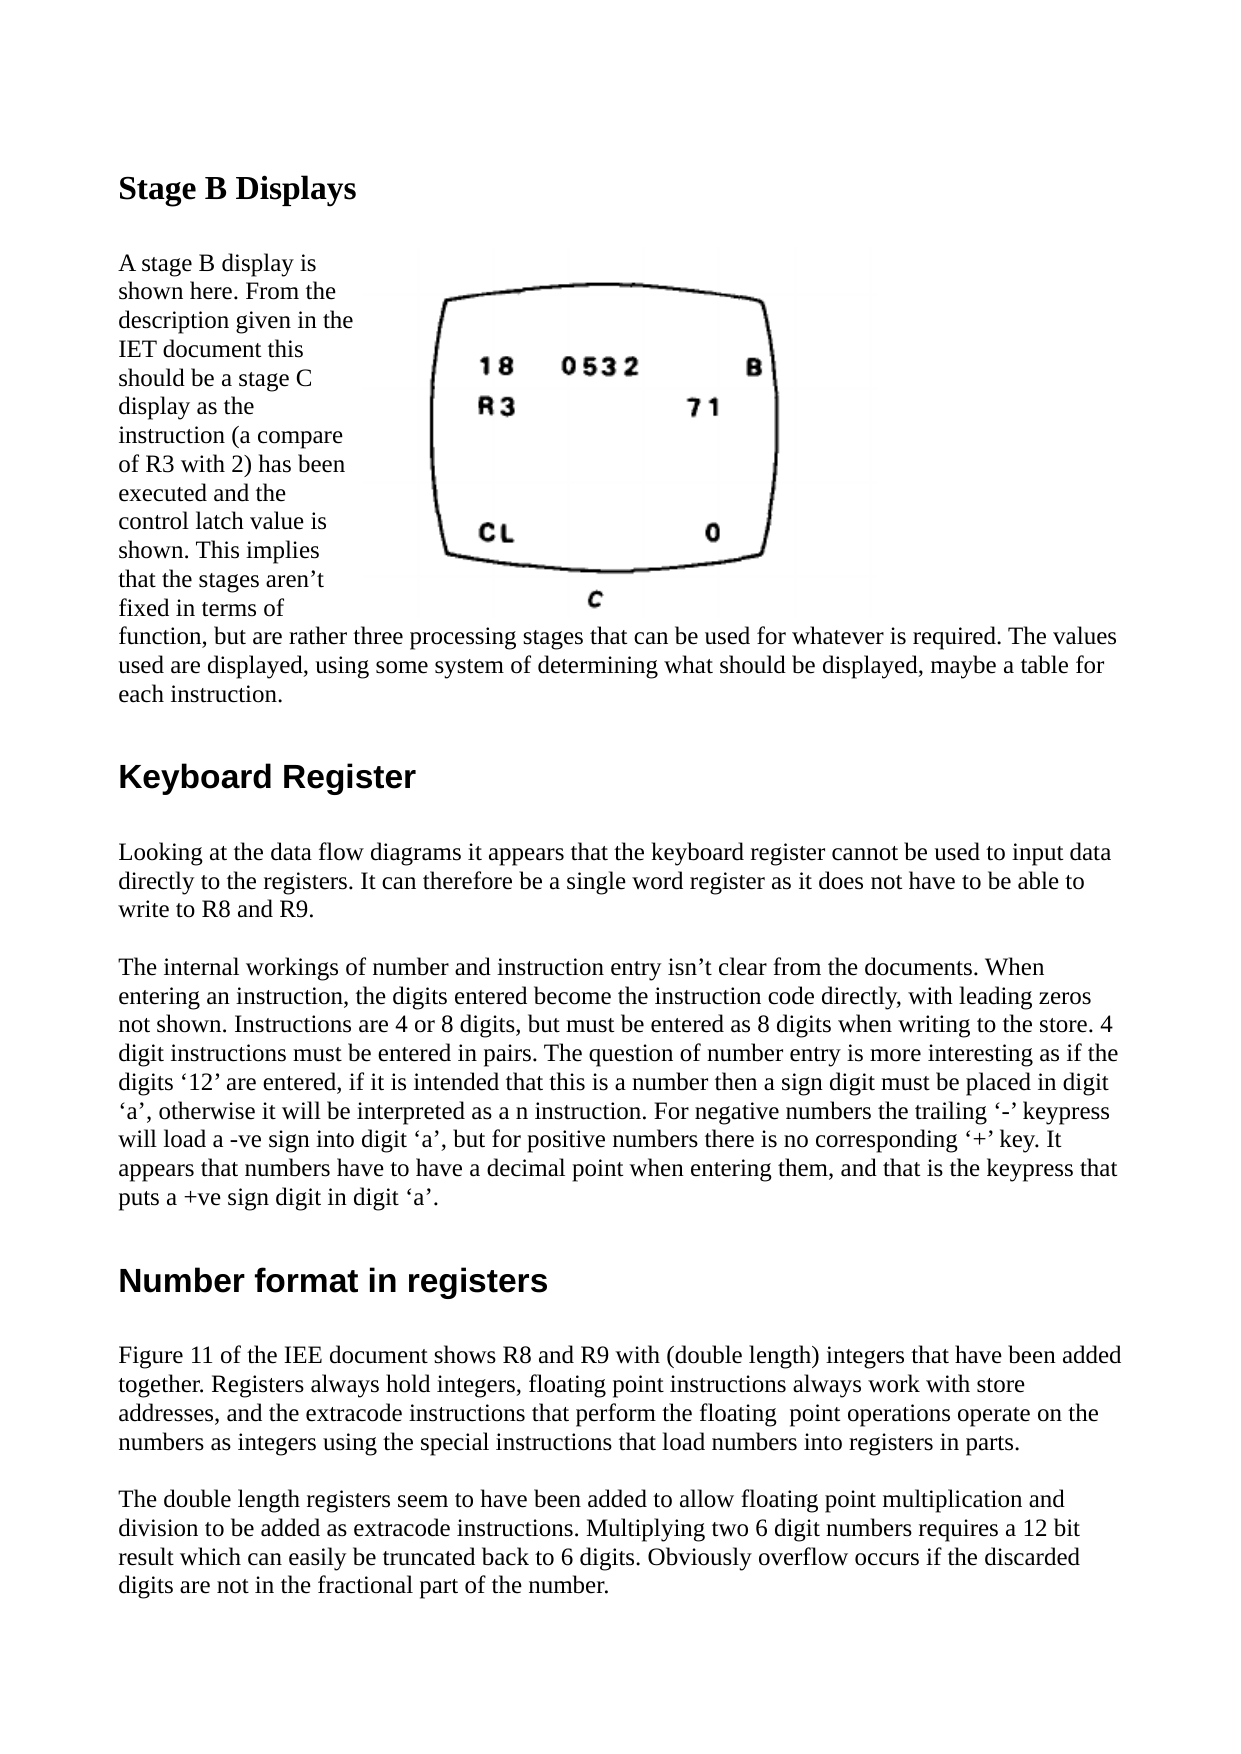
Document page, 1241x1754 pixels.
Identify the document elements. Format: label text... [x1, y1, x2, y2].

subtitle Stage B Displays [118, 168, 1122, 206]
subtitle Keyboard Register [118, 757, 1122, 796]
subtitle Number format in registers [118, 1260, 1122, 1299]
text The double length registers seem to have been added to allow floating point multiplication and division to be added as extracode instructions. Multiplying two 6 digit numbers requires a 12 bit result which can easily be truncated back to 6 digits. Obviously overflow occurs if the discarded digits are not in the fractional part of the number. [118, 1484, 1122, 1599]
text Figure 11 of the IEE document shows R8 and R9 with (double length) integers that have been added together. Registers always hold integers, floating point instructions always work with store addresses, and the extracode instructions that perform the floating point operations operate on the numbers as integers using the special instructions that load numbers into registers in parts. [118, 1340, 1122, 1455]
text The internal workings of number and instruction entry isn’t clear from the documents. When entering an instruction, the digits entered become the instruction code directly, with leading zeros not shown. Instructions are 4 or 8 digits, but must be entered as 8 digits when writing to the store. 4 digit instructions must be entered in pairs. The question of number entry is more interesting as if the digits ‘12’ are entered, if it is intended that this is a number then a sign digit must be placed in digit ‘a’, otherwise it will be interpreted as a n instruction. For negative numbers the trailing ‘-’ keypress will load a -ve sign into digit ‘a’, but for positive numbers there is no corresponding ‘+’ key. It appears that numbers have to have a decimal point when entering them, and that is the keypress that puts a +ve sign digit in digit ‘a’. [118, 952, 1122, 1211]
picture [363, 247, 878, 618]
text A stage B display is shown here. From the description given in the IET document this should be a stage C display as the instruction (a compare of R3 with 2) has been executed and the control latch value is shown. This implies that the stages aren’t fixed in terms of function, but are rather three processing stages that can be used for whatever is required. The values used are displayed, using some system of determining what should be displayed, maybe a table for each instruction. [118, 248, 1122, 708]
text Looking at the data flow diagrams it appears that the keyboard register cannot be used to input data directly to the registers. It can therefore be a single word register as it does not have to be able to write to R8 and R9. [118, 837, 1122, 923]
